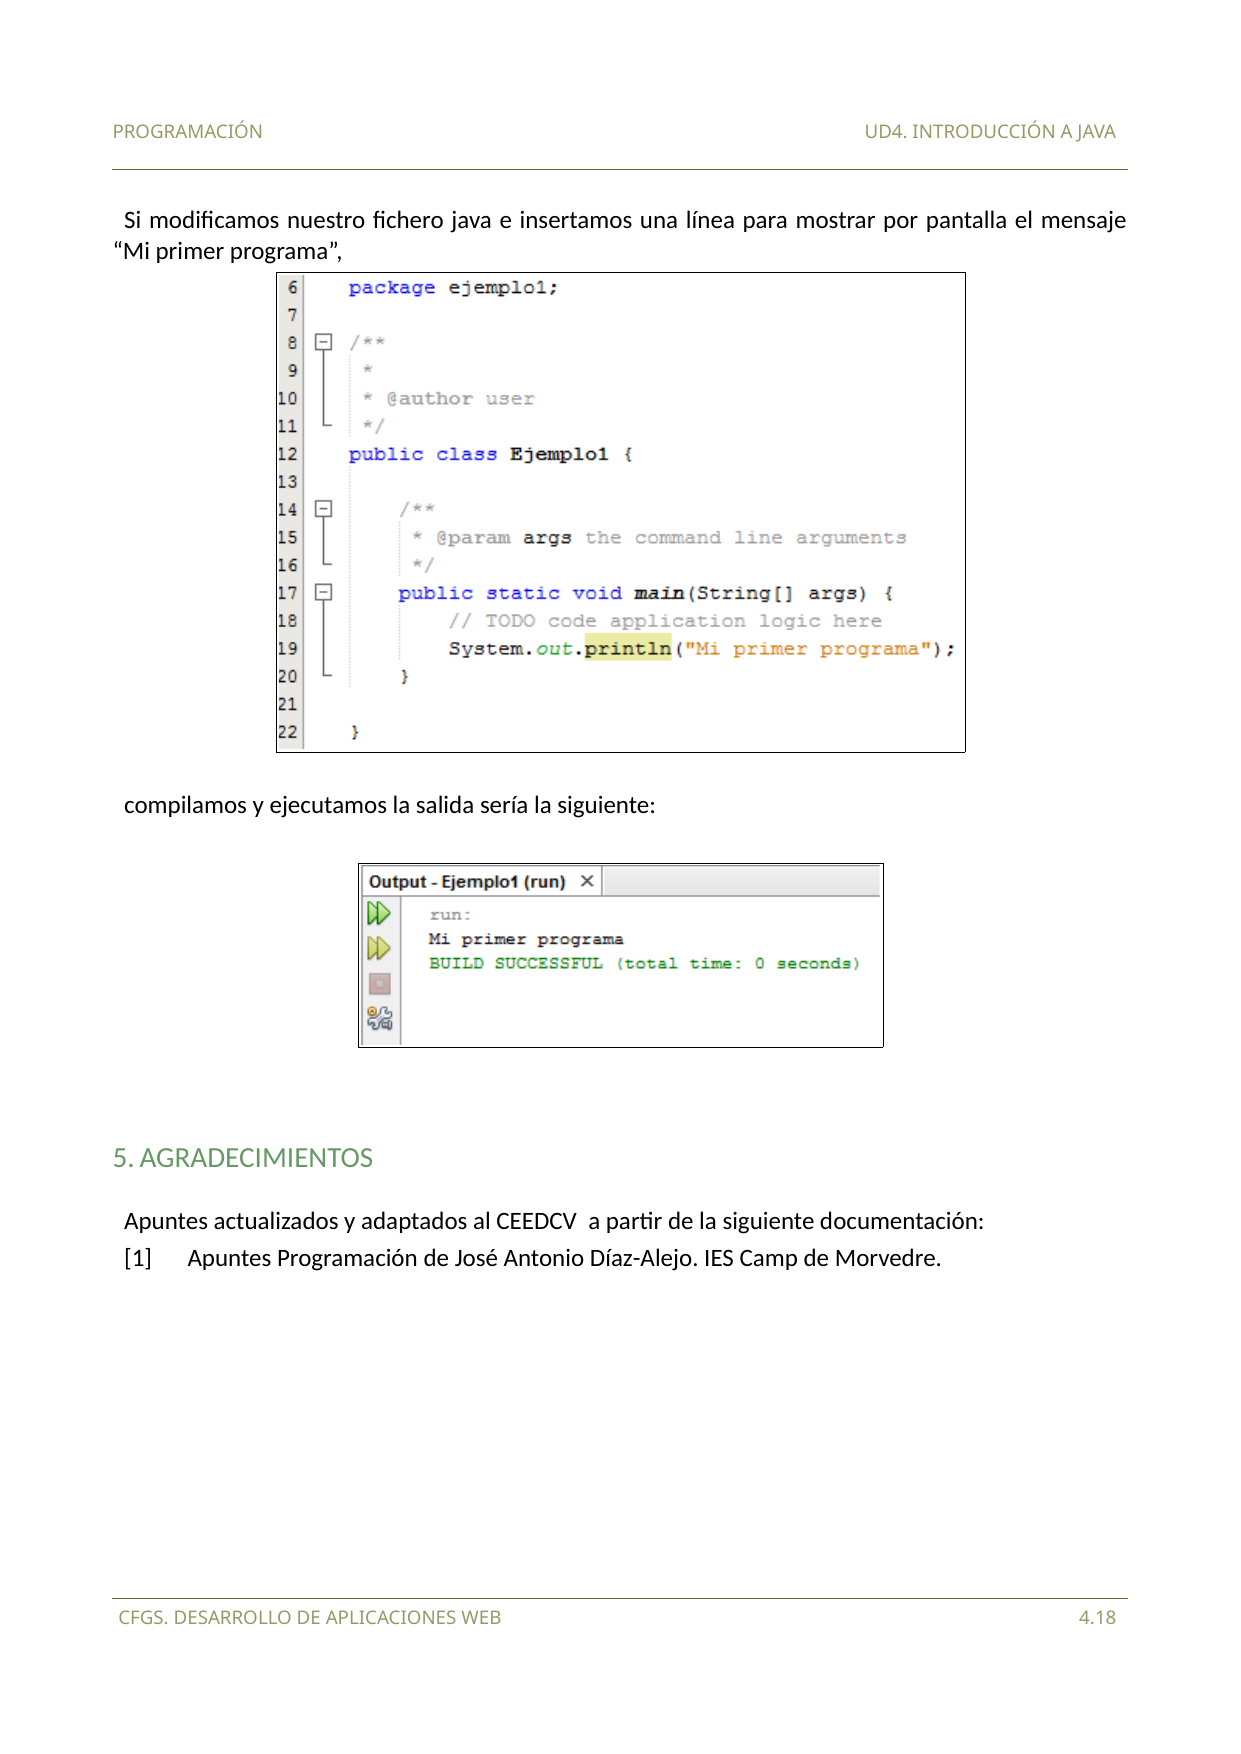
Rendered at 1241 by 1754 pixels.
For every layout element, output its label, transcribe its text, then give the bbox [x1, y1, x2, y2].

picture [278, 275, 962, 749]
text [1] Apuntes Programación de José Antonio Díaz-Alejo. IES Camp de Morvedre. [112, 1242, 1128, 1273]
picture [360, 865, 880, 1045]
subtitle Agradecimientos [112, 1139, 1128, 1175]
text Si modificamos nuestro fichero java e insertamos una línea para mostrar por pantalla el mensaje “Mi primer programa”, [112, 205, 1128, 266]
text compilamos y ejecutamos la salida sería la siguiente: [112, 789, 1128, 819]
text Apuntes actualizados y adaptados al CEEDCV a partir de la siguiente documentación: [112, 1205, 1128, 1236]
